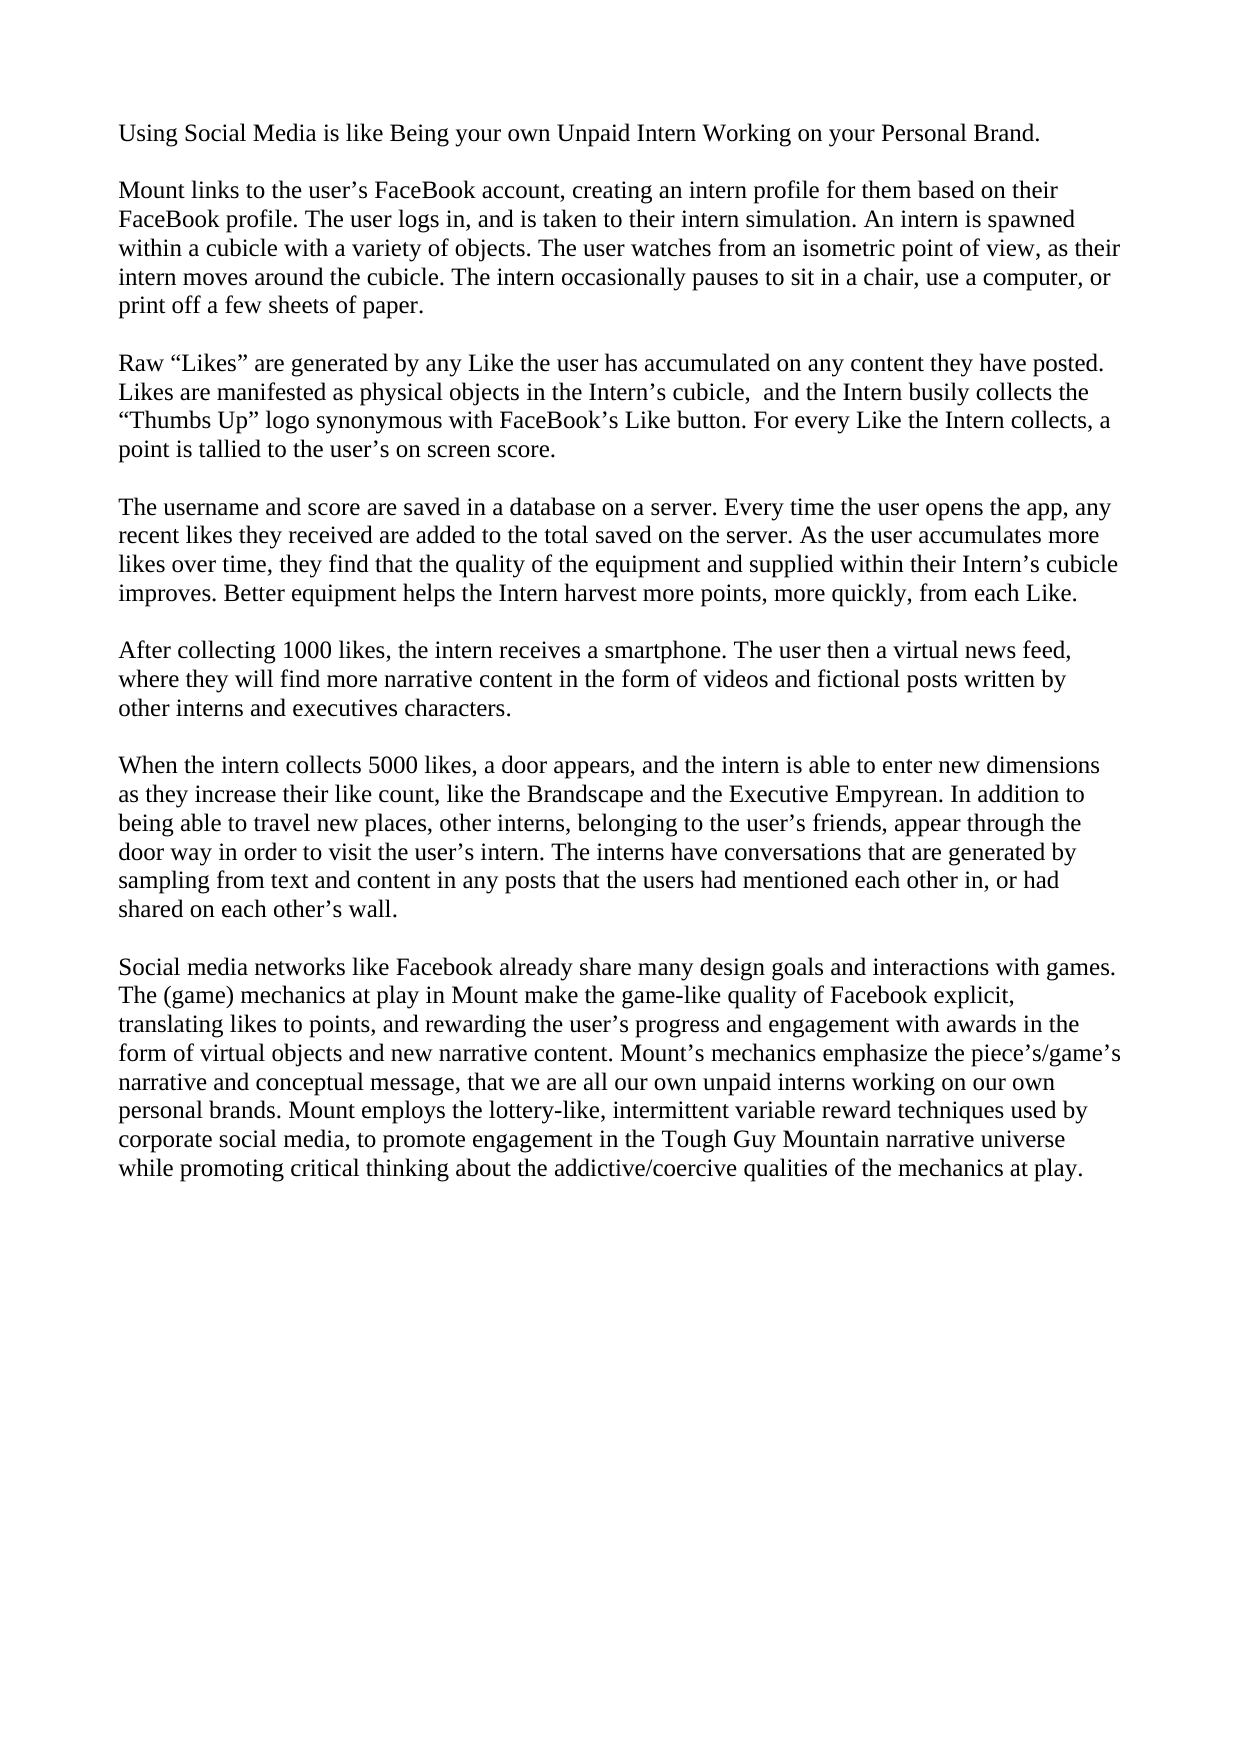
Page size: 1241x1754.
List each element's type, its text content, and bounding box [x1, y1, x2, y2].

text Using Social Media is like Being your own Unpaid Intern Working on your Personal Brand. [118, 118, 1122, 147]
text The username and score are saved in a database on a server. Every time the user opens the app, any recent likes they received are added to the total saved on the server. As the user accumulates more likes over time, they find that the quality of the equipment and supplied within their Intern’s cubicle improves. Better equipment helps the Intern harvest more points, more quickly, from each Like. [118, 492, 1122, 607]
text After collecting 1000 likes, the intern receives a smartphone. The user then a virtual news feed, where they will find more narrative content in the form of videos and fictional posts written by other interns and executives characters. [118, 636, 1122, 722]
text Social media networks like Facebook already share many design goals and interactions with games. The (game) mechanics at play in Mount make the game-like quality of Facebook explicit, translating likes to points, and rewarding the user’s progress and engagement with awards in the form of virtual objects and new narrative content. Mount’s mechanics emphasize the piece’s/game’s narrative and conceptual message, that we are all our own unpaid interns working on our own personal brands. Mount employs the lottery-like, intermittent variable reward techniques used by corporate social media, to promote engagement in the Tough Guy Mountain narrative universe while promoting critical thinking about the addictive/coercive qualities of the mechanics at play. [118, 952, 1122, 1182]
text When the intern collects 5000 likes, a door appears, and the intern is able to enter new dimensions as they increase their like count, like the Brandscape and the Executive Empyrean. In addition to being able to travel new places, other interns, belonging to the user’s friends, appear through the door way in order to visit the user’s intern. The interns have conversations that are generated by sampling from text and content in any posts that the users had mentioned each other in, or had shared on each other’s wall. [118, 751, 1122, 923]
text Mount links to the user’s FaceBook account, creating an intern profile for them based on their FaceBook profile. The user logs in, and is taken to their intern simulation. An intern is spawned within a cubicle with a variety of objects. The user watches from an isometric point of view, as their intern moves around the cubicle. The intern occasionally pauses to sit in a chair, use a computer, or print off a few sheets of paper. [118, 176, 1122, 319]
text Raw “Likes” are generated by any Like the user has accumulated on any content they have posted. Likes are manifested as physical objects in the Intern’s cubicle, and the Intern busily collects the “Thumbs Up” logo synonymous with FaceBook’s Like button. For every Like the Intern collects, a point is tallied to the user’s on screen score. [118, 348, 1122, 463]
